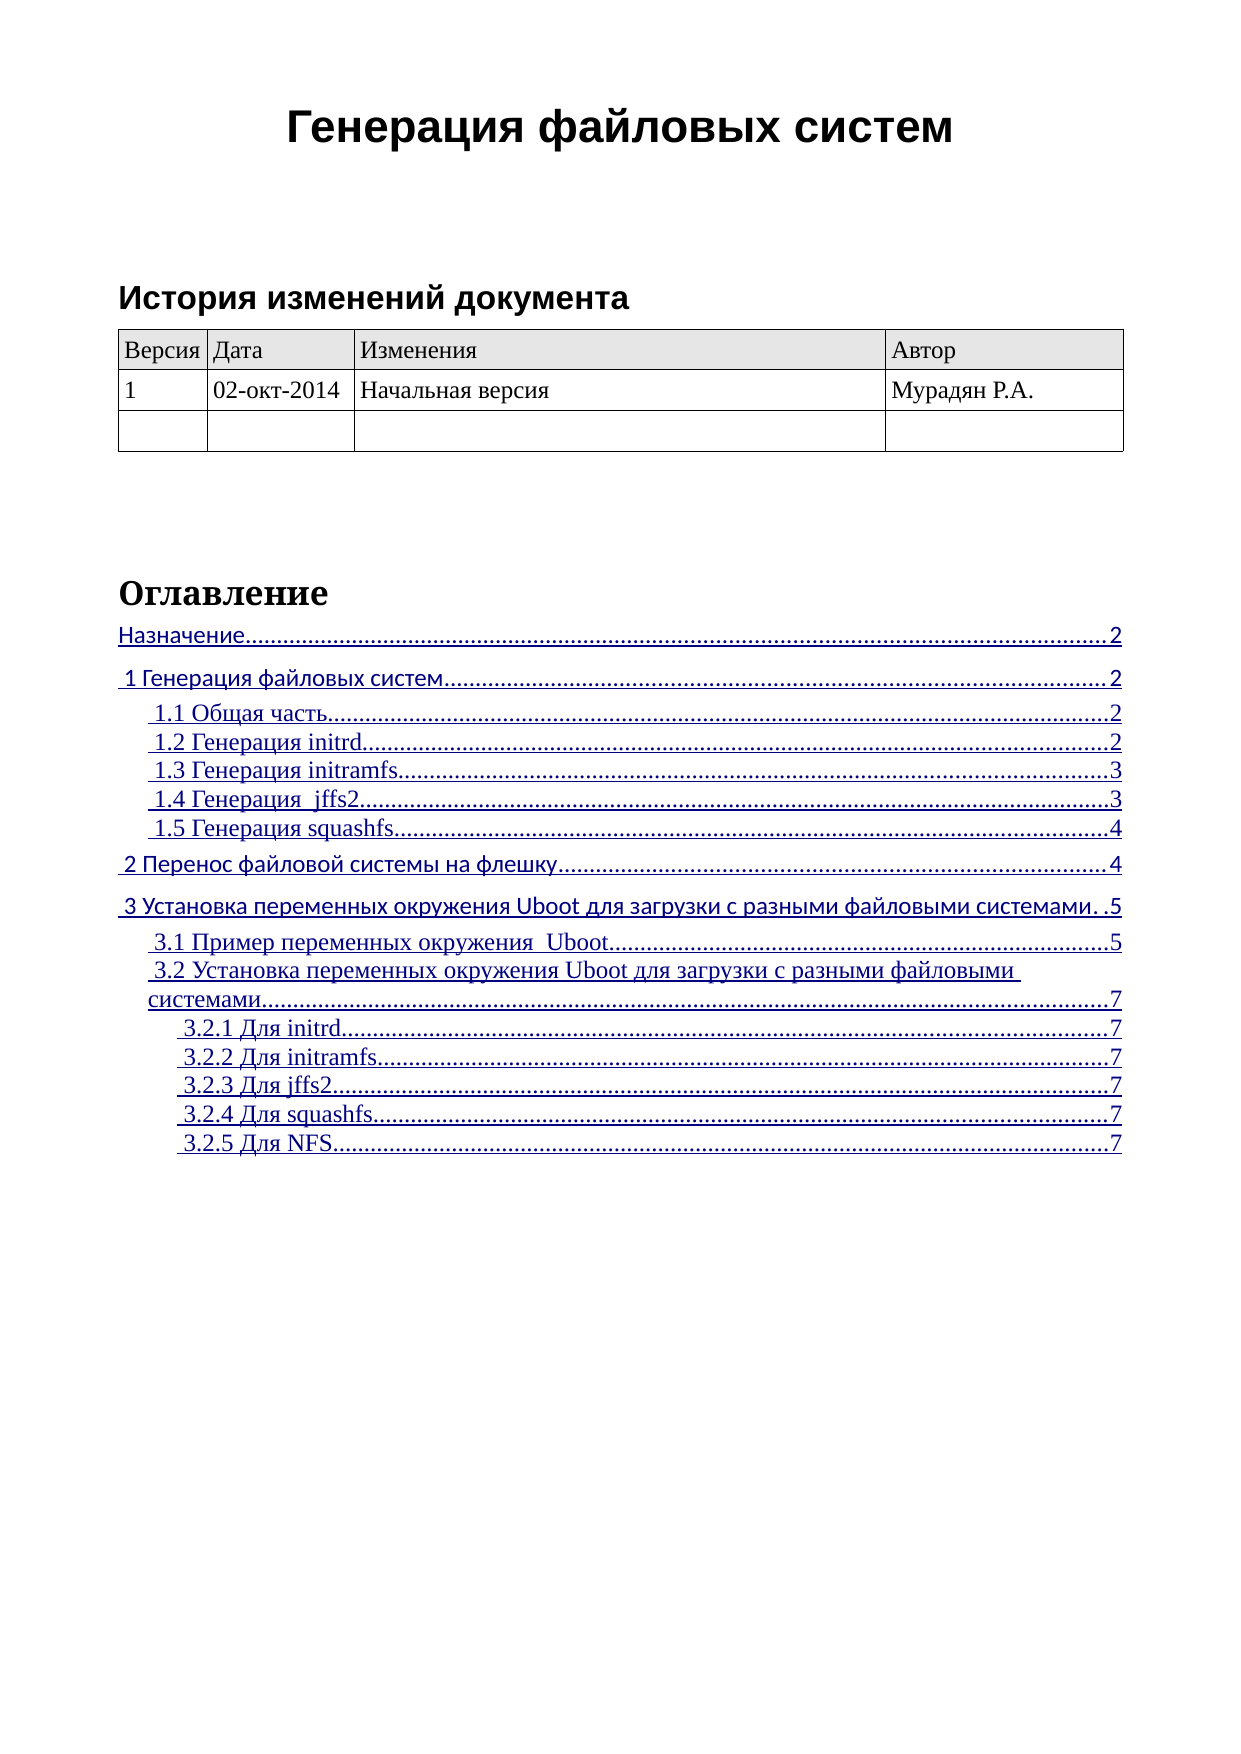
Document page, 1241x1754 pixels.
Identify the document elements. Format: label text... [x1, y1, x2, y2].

text История изменений документа [118, 278, 1122, 316]
text 2 Перенос файловой системы на флешку 4 [118, 848, 1122, 874]
text 3.2.4 Для squashfs 7 [177, 1099, 1122, 1124]
table_cell [208, 411, 354, 451]
text 1.1 Общая часть 2 [148, 698, 1122, 723]
table_cell [119, 411, 207, 451]
text 1.2 Генерация initrd 2 [148, 727, 1122, 752]
table_cell Начальная версия [355, 370, 885, 410]
text Генерация файловых систем [118, 100, 1122, 153]
text 3 Установка переменных окружения Uboot для загрузки с разными файловыми системами 5 [118, 890, 1122, 916]
table_header Автор [886, 330, 1123, 369]
text 3.2.1 Для initrd 7 [177, 1013, 1122, 1038]
text 1.4 Генерация jffs2 3 [148, 784, 1122, 809]
table_cell Мурадян Р.А. [886, 370, 1123, 410]
text 1.5 Генерация squashfs 4 [148, 813, 1122, 838]
table_header Версия [119, 330, 207, 369]
text 3.2.5 Для NFS 7 [177, 1128, 1122, 1153]
text 1 Генерация файловых систем 2 [118, 662, 1122, 688]
text 3.1 Пример переменных окружения Uboot 5 [148, 927, 1122, 952]
text 3.2.2 Для initramfs 7 [177, 1042, 1122, 1067]
table_header Дата [208, 330, 354, 369]
table_cell [886, 411, 1123, 451]
text 3.2 Установка переменных окружения Uboot для загрузки с разными файловыми системами 7 [148, 955, 1122, 1009]
table_cell [355, 411, 885, 451]
table_cell 1 [119, 370, 207, 410]
text Назначение 2 [118, 619, 1122, 645]
subtitle Оглавление [118, 575, 1122, 613]
table_header Изменения [355, 330, 885, 369]
table_cell 02-окт-2014 [208, 370, 354, 410]
text 1.3 Генерация initramfs 3 [148, 756, 1122, 781]
text 3.2.3 Для jffs2 7 [177, 1070, 1122, 1095]
